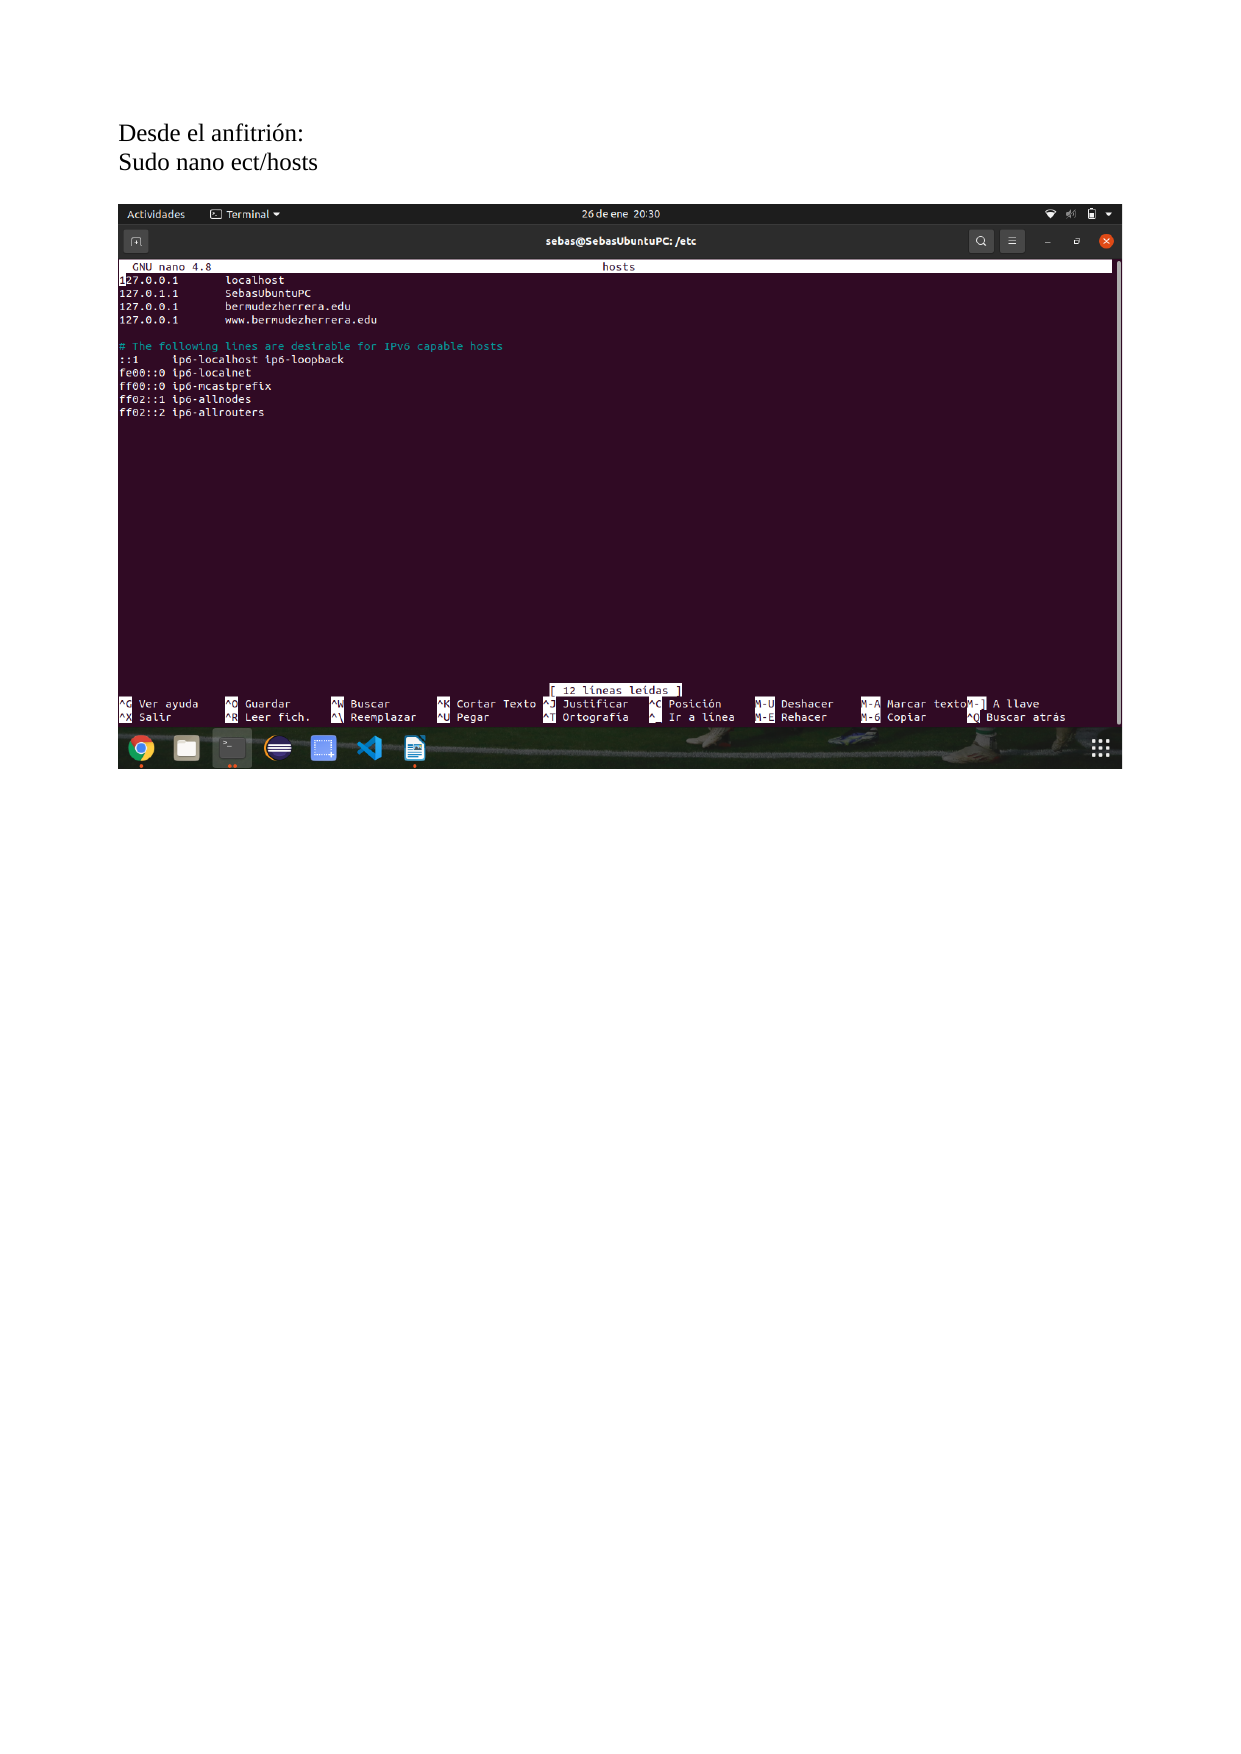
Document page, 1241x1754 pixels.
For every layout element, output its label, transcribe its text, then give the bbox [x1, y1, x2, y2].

text Sudo nano ect/hosts [118, 147, 1122, 176]
picture [118, 204, 1123, 769]
text Desde el anfitrión: [118, 118, 1122, 147]
